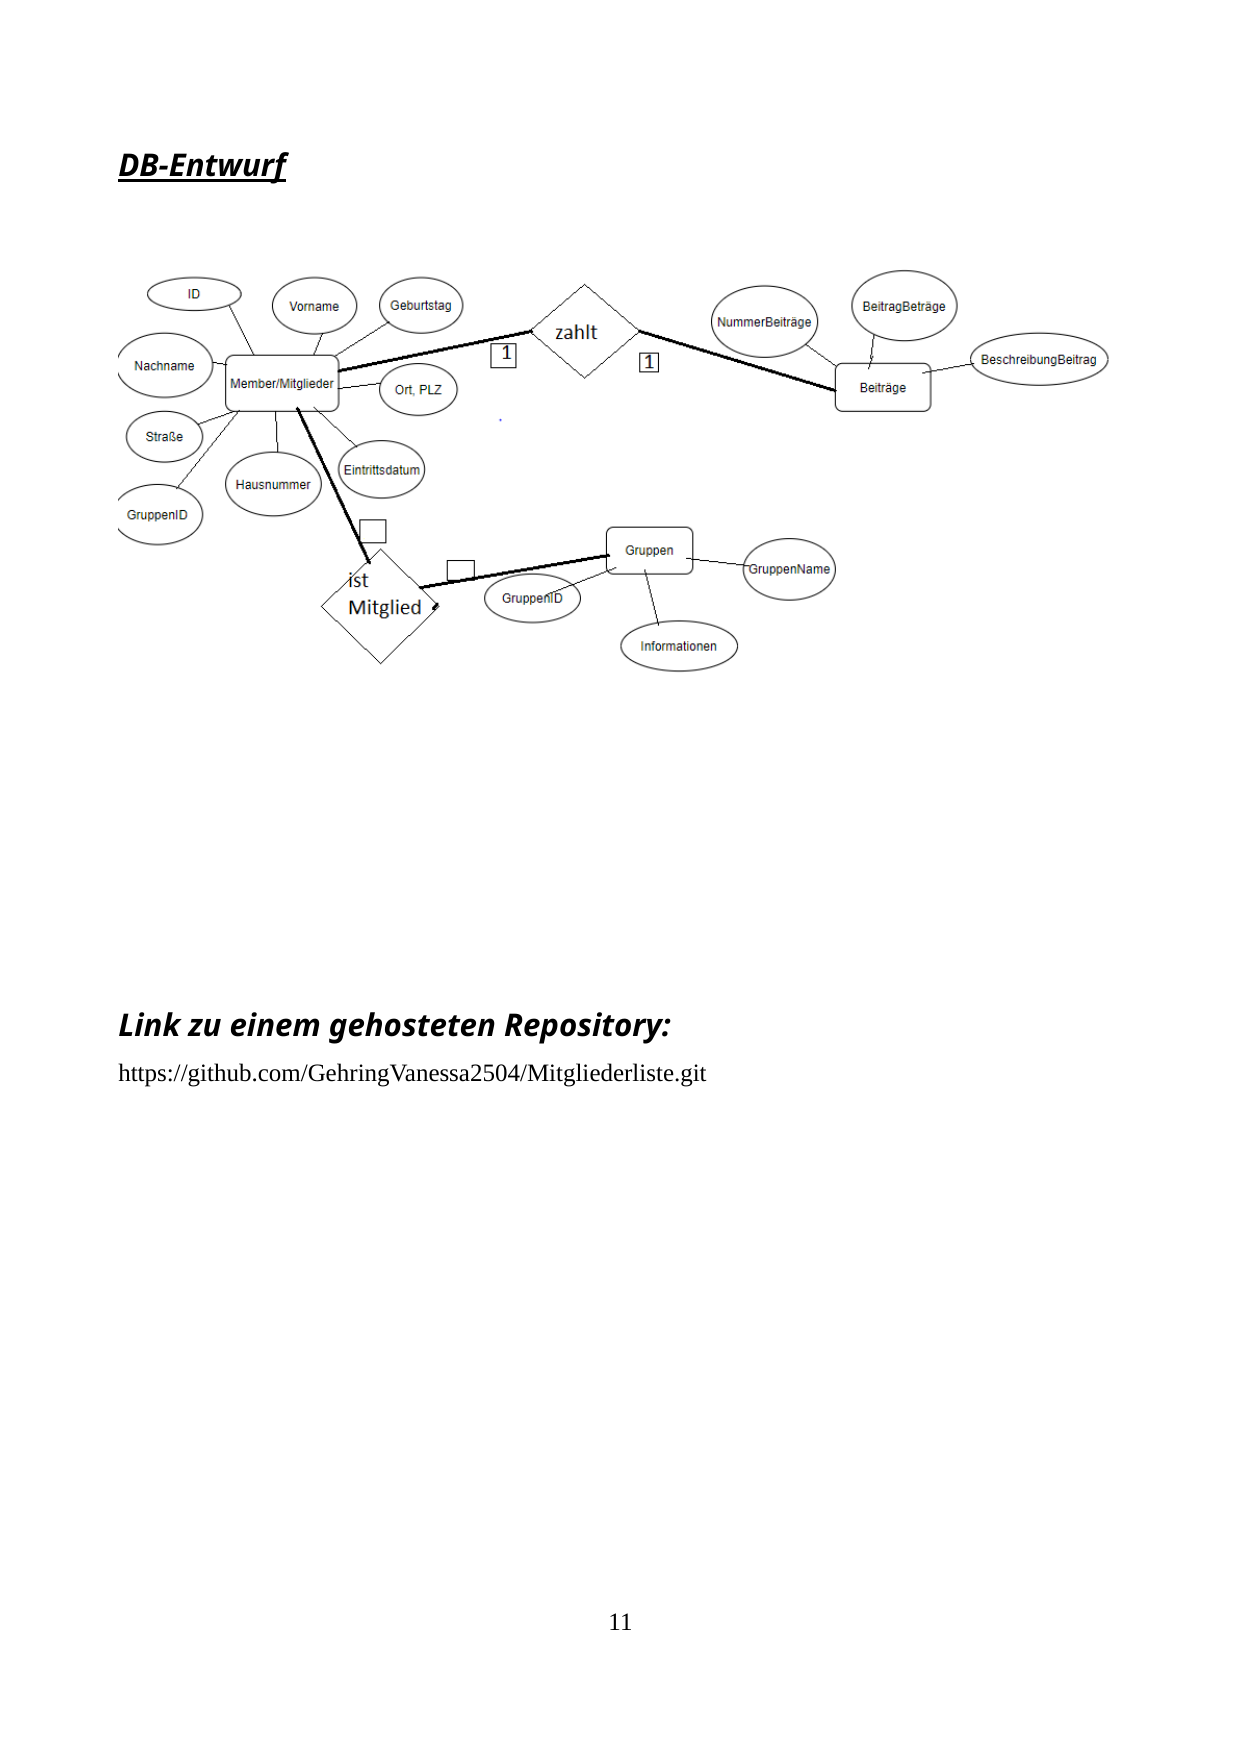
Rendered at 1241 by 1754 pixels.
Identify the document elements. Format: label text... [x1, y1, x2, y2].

subtitle Link zu einem gehosteten Repository: [118, 1003, 1122, 1046]
text https://github.com/GehringVanessa2504/Mitgliederliste.git [118, 1058, 1122, 1087]
subtitle DB-Entwurf [118, 143, 1122, 186]
picture [118, 263, 1122, 683]
